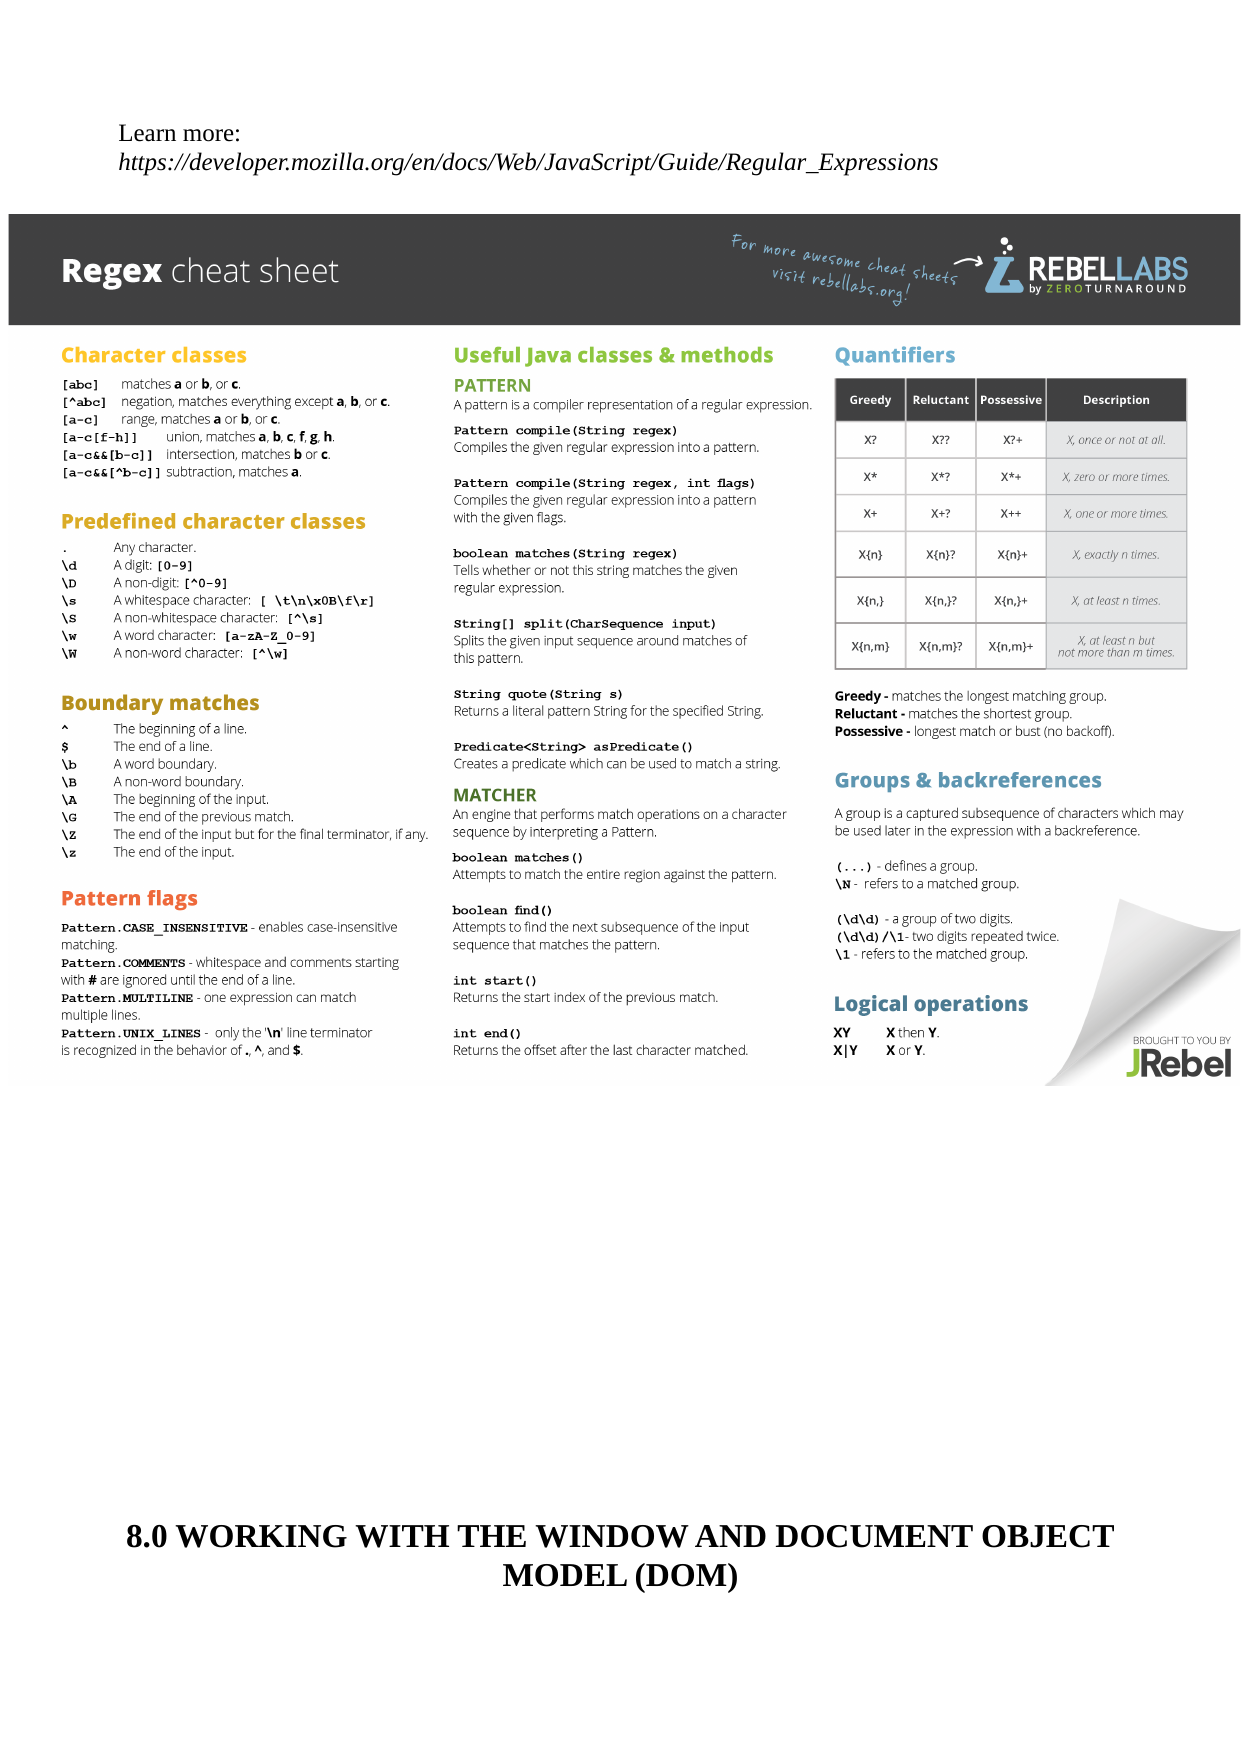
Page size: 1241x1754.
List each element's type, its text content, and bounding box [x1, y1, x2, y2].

text https://developer.mozilla.org/en/docs/Web/JavaScript/Guide/Regular_Expressions [118, 147, 1122, 176]
text 8.0 WORKING WITH THE WINDOW AND DOCUMENT OBJECT MODEL (DOM) [118, 1517, 1122, 1593]
picture [8, 214, 1241, 1086]
text Learn more: [118, 118, 1122, 147]
